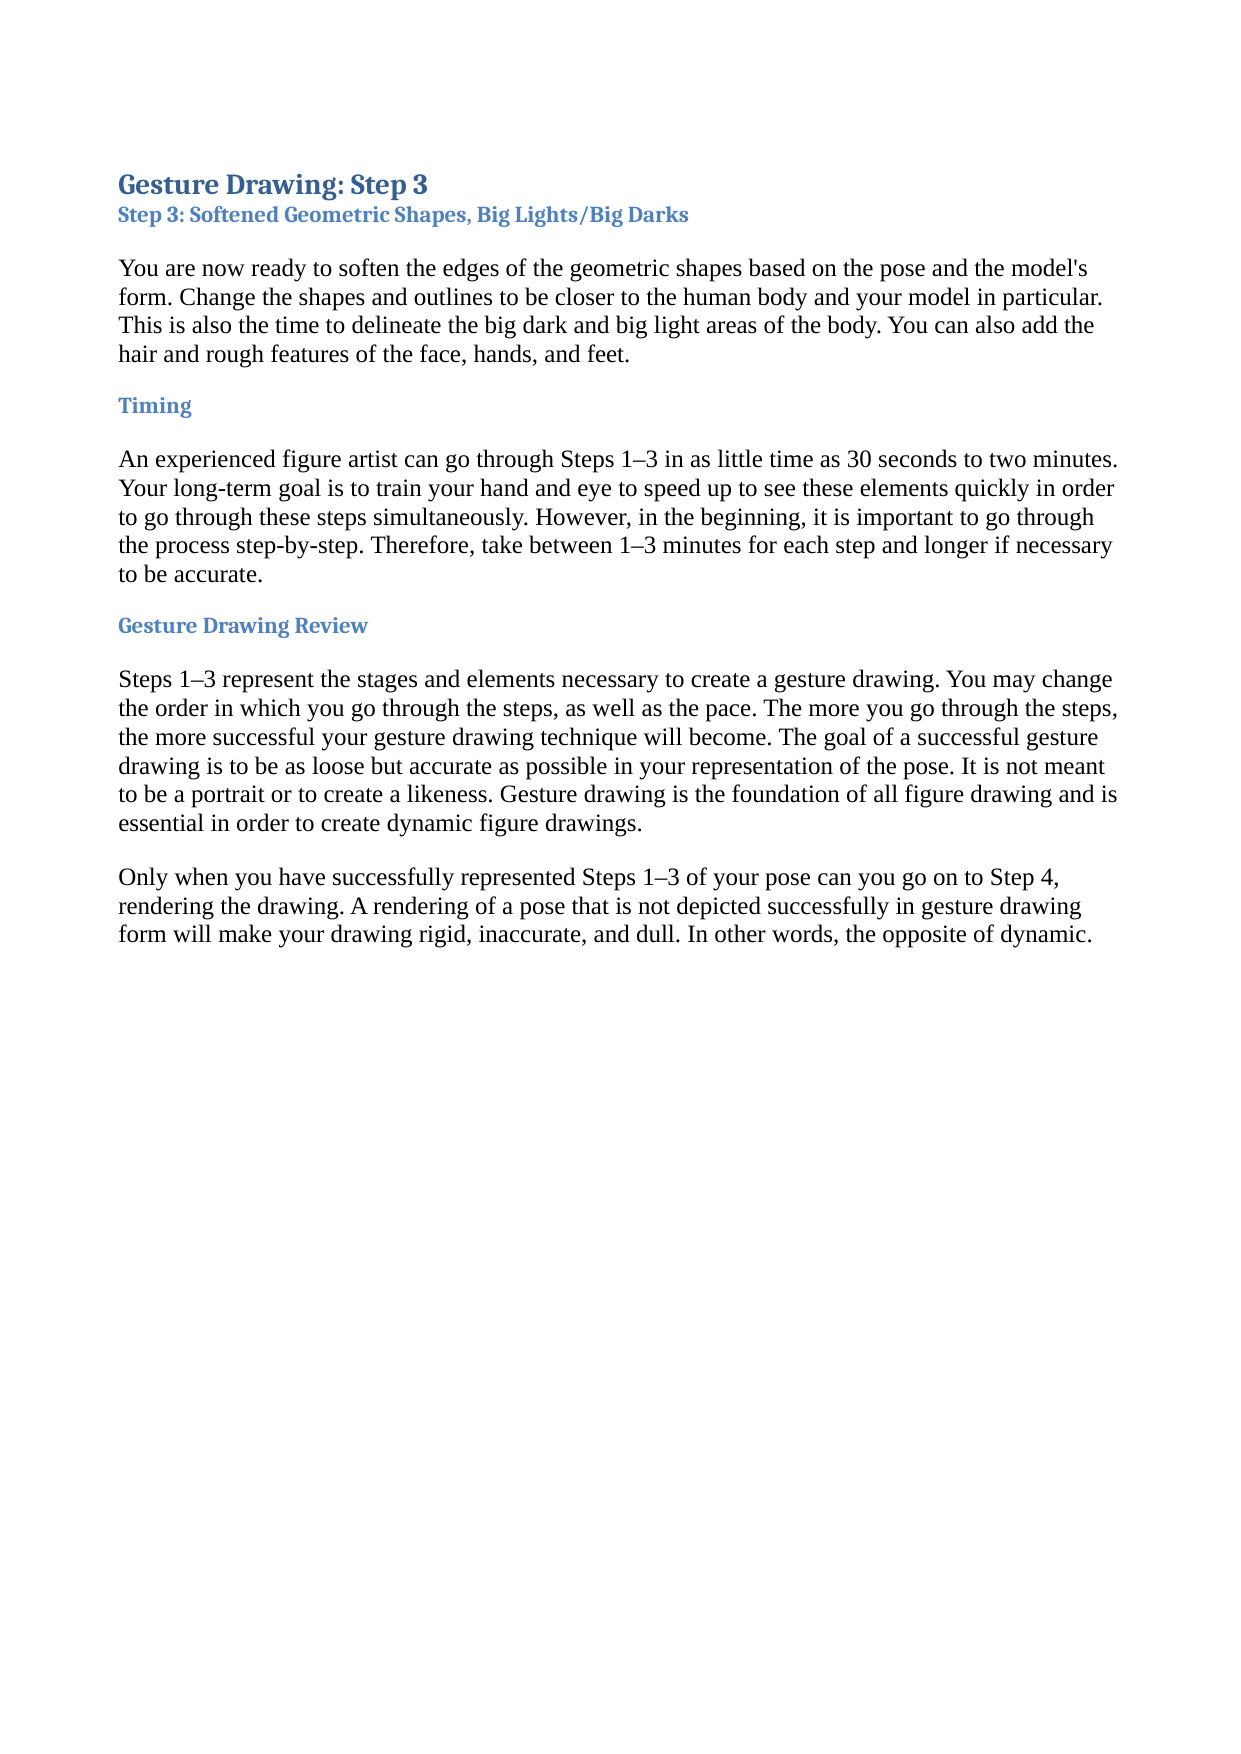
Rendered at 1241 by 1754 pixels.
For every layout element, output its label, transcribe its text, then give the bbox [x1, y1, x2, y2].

subtitle Gesture Drawing Review [118, 613, 1122, 639]
subtitle Step 3: Softened Geometric Shapes, Big Lights/Big Darks [118, 202, 1122, 228]
text Only when you have successfully represented Steps 1–3 of your pose can you go on to Step 4, rendering the drawing. A rendering of a pose that is not depicted successfully in gesture drawing form will make your drawing rigid, inaccurate, and dull. In other words, the opposite of dynamic. [118, 862, 1122, 948]
subtitle Gesture Drawing: Step 3 [118, 168, 1122, 202]
text Steps 1–3 represent the stages and elements necessary to create a gesture drawing. You may change the order in which you go through the steps, as well as the pace. The more you go through the steps, the more successful your gesture drawing technique will become. The goal of a successful gesture drawing is to be as loose but accurate as possible in your representation of the pose. It is not meant to be a portrait or to create a likeness. Gesture drawing is the foundation of all figure drawing and is essential in order to create dynamic figure drawings. [118, 664, 1122, 837]
text You are now ready to soften the edges of the geometric shapes based on the pose and the model's form. Change the shapes and outlines to be closer to the human body and your model in particular. This is also the time to delineate the big dark and big light areas of the body. You can also add the hair and rough features of the face, hands, and feet. [118, 253, 1122, 368]
subtitle Timing [118, 393, 1122, 419]
text An experienced figure artist can go through Steps 1–3 in as little time as 30 seconds to two minutes. Your long-term goal is to train your hand and eye to speed up to see these elements quickly in order to go through these steps simultaneously. However, in the beginning, it is important to go through the process step-by-step. Therefore, take between 1–3 minutes for each step and longer if necessary to be accurate. [118, 444, 1122, 588]
